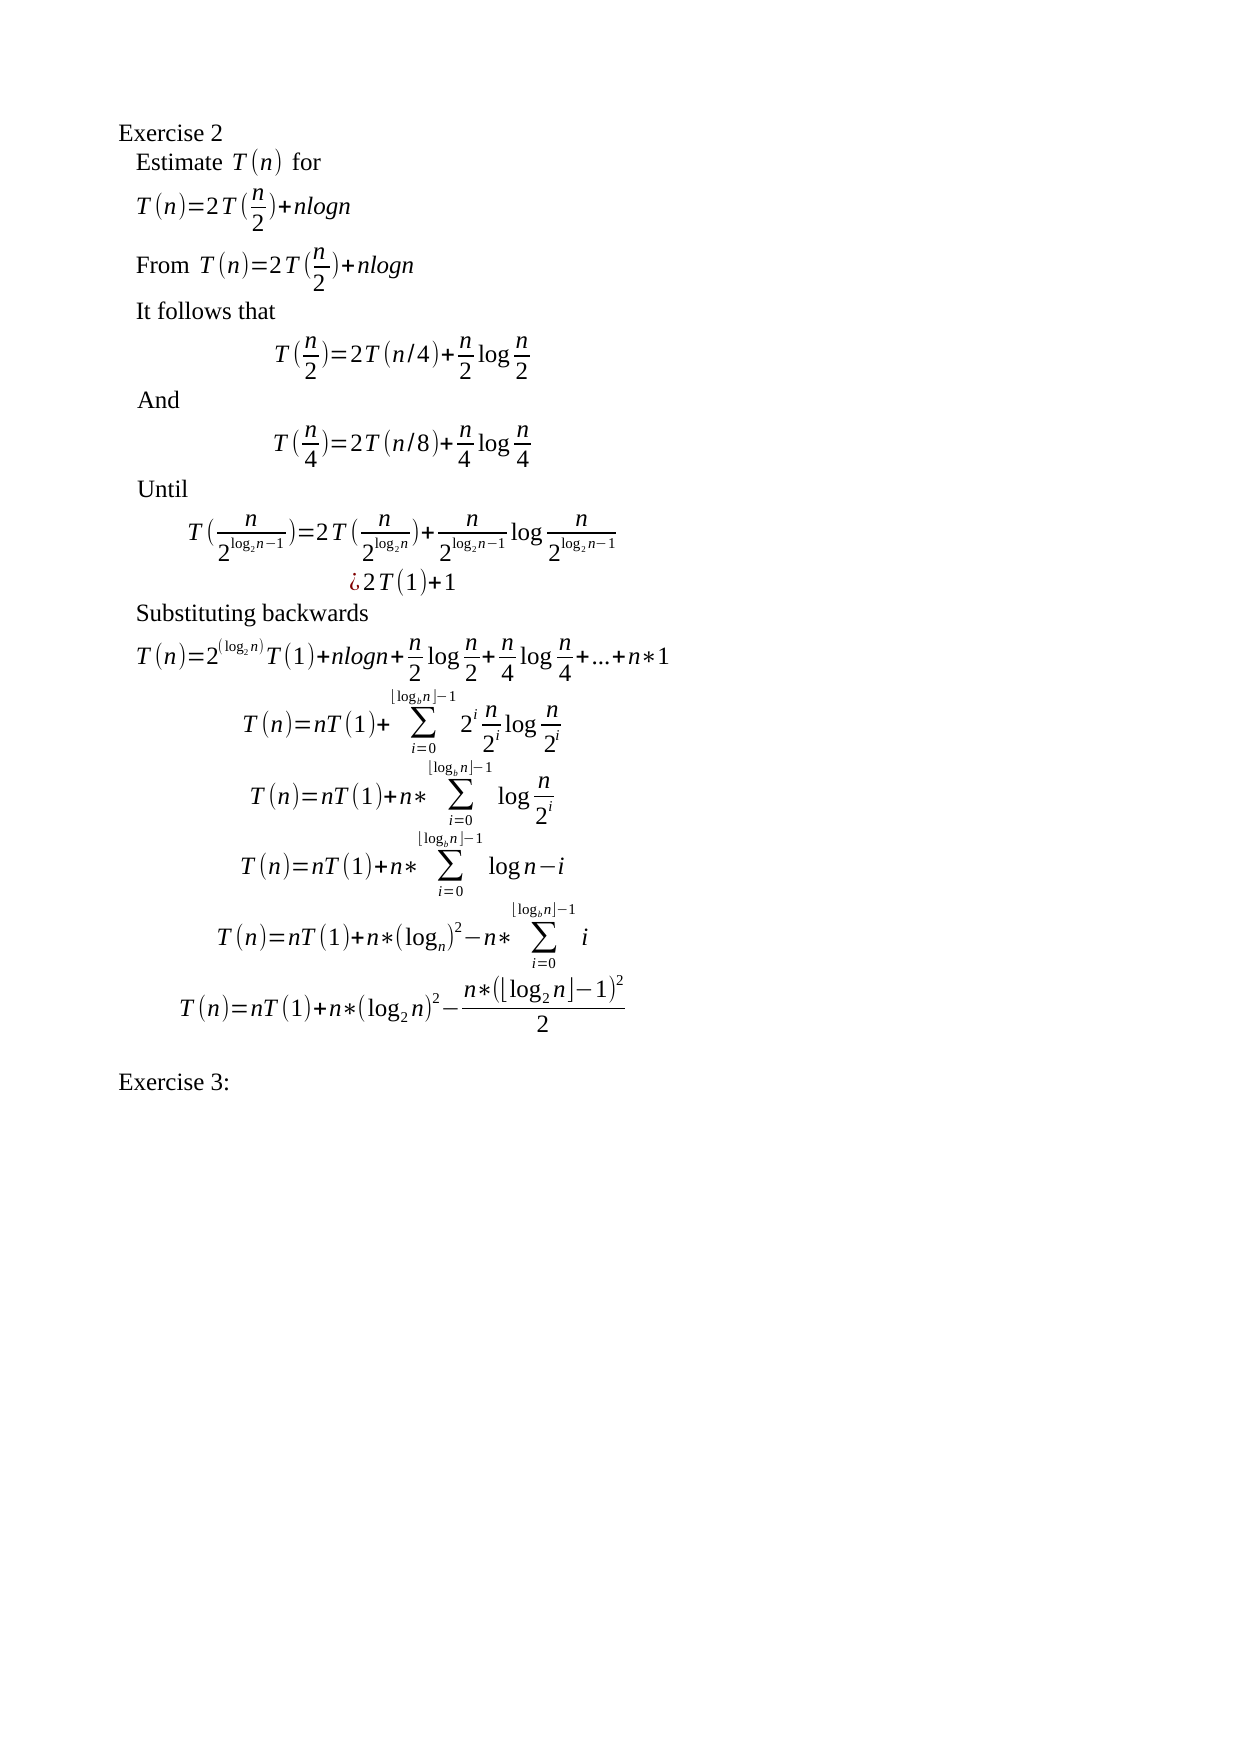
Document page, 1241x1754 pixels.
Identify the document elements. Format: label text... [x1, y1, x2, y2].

text Exercise 3: [118, 1067, 1122, 1096]
text Exercise 2 [118, 118, 1122, 147]
